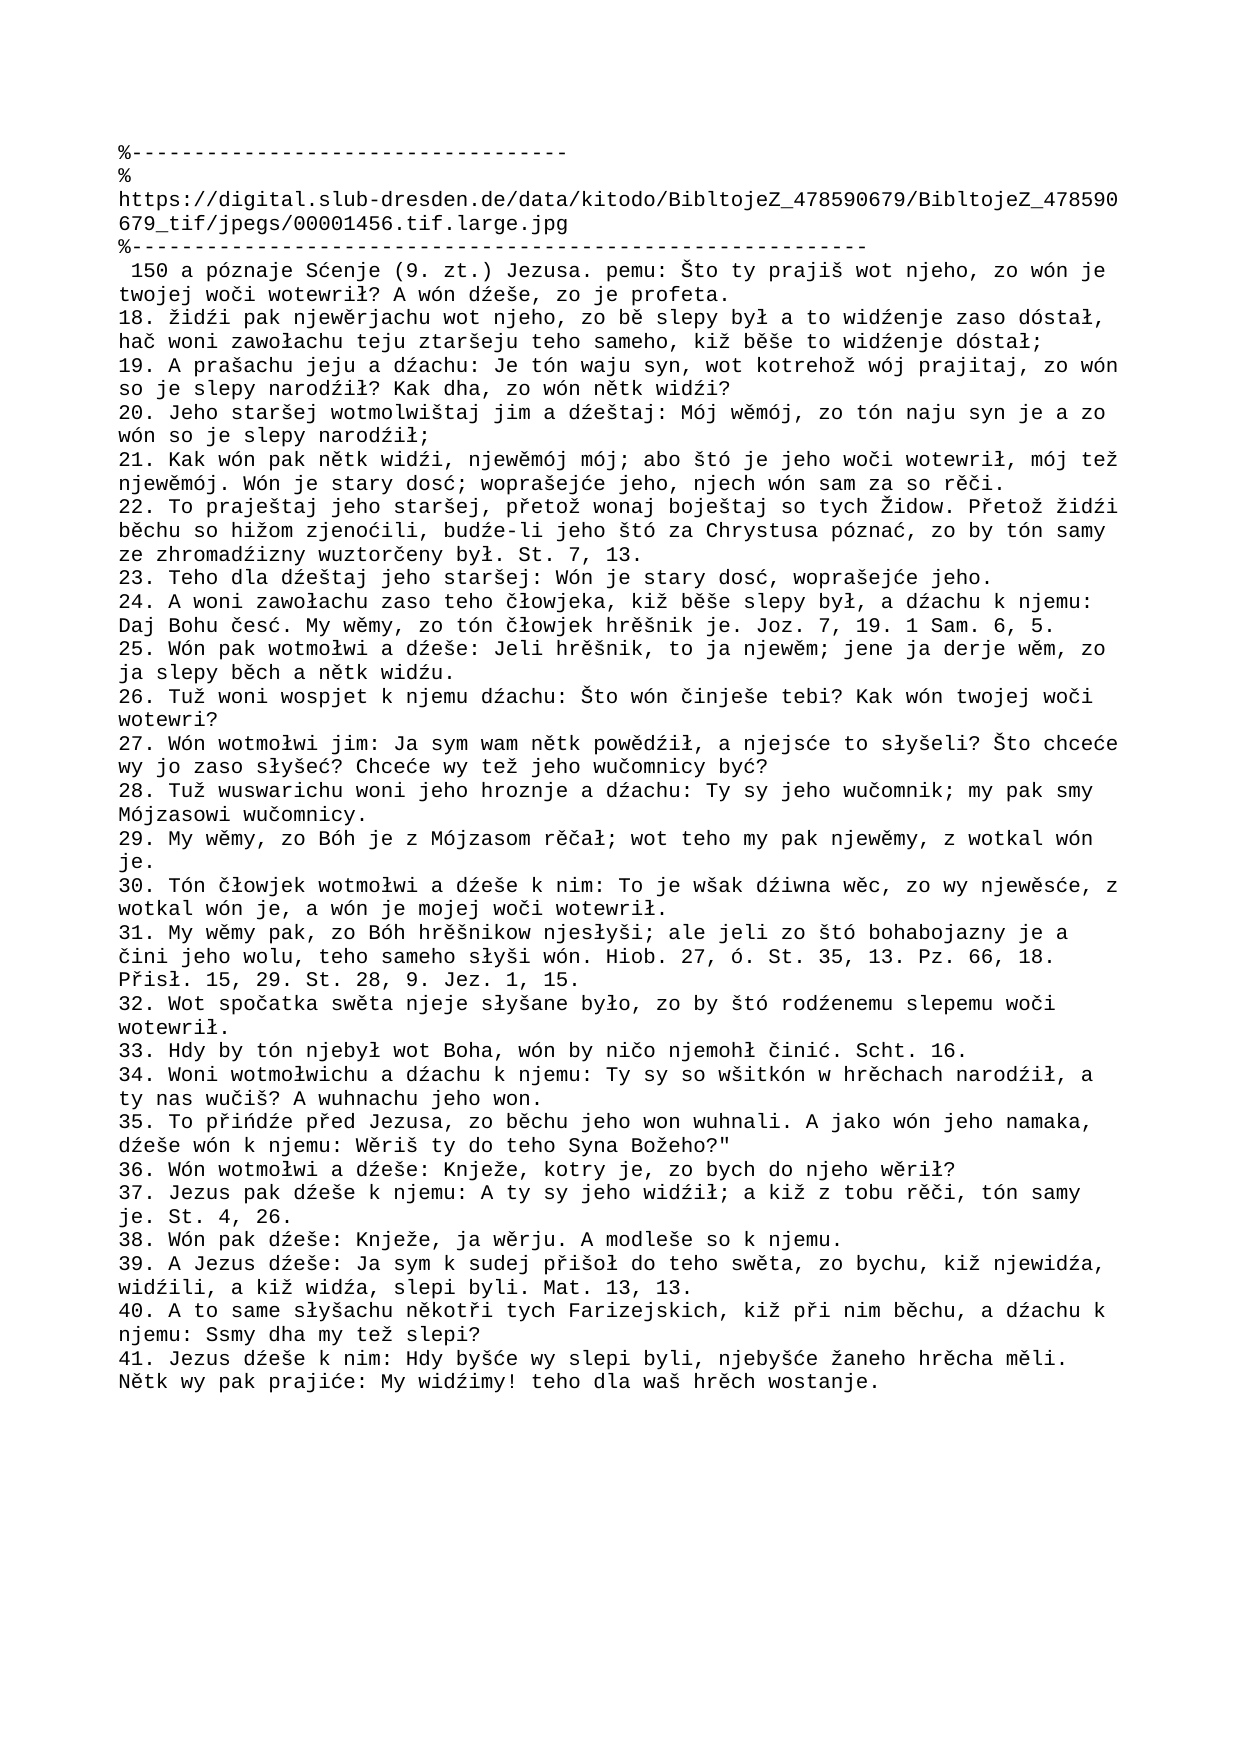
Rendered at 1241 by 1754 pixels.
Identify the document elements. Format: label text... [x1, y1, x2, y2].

text 36. Wón wotmołwi a dźeše: Knježe, kotry je, zo bych do njeho wěrił? [118, 1158, 1122, 1182]
text 35. To přińdźe před Jezusa, zo běchu jeho won wuhnali. A jako wón jeho namaka, dźeše wón k njemu: Wěriš ty do teho Syna Božeho?" [118, 1111, 1122, 1158]
text 28. Tuž wuswarichu woni jeho hroznje a dźachu: Ty sy jeho wučomnik; my pak smy Mójzasowi wučomnicy. [118, 780, 1122, 827]
text 26. Tuž woni wospjet k njemu dźachu: Što wón činješe tebi? Kak wón twojej woči wotewri? [118, 686, 1122, 733]
text 41. Jezus dźeše k nim: Hdy byšće wy slepi byli, njebyšće žaneho hrěcha měli. Nětk wy pak prajiće: My widźimy! teho dla waš hrěch wostanje. [118, 1348, 1122, 1395]
text 19. A prašachu jeju a dźachu: Je tón waju syn, wot kotrehož wój prajitaj, zo wón so je slepy narodźił? Kak dha, zo wón nětk widźi? [118, 354, 1122, 402]
text 18. židźi pak njewěrjachu wot njeho, zo bě slepy był a to widźenje zaso dóstał, hač woni zawołachu teju ztaršeju teho sameho, kiž běše to widźenje dóstał; [118, 307, 1122, 354]
text 27. Wón wotmołwi jim: Ja sym wam nětk powědźił, a njejsće to słyšeli? Što chceće wy jo zaso słyšeć? Chceće wy tež jeho wučomnicy być? [118, 733, 1122, 780]
text 37. Jezus pak dźeše k njemu: A ty sy jeho widźił; a kiž z tobu rěči, tón samy je. St. 4, 26. [118, 1182, 1122, 1229]
text 150 a póznaje Sćenje (9. zt.) Jezusa. pemu: Što ty prajiš wot njeho, zo wón je twojej woči wotewrił? A wón dźeše, zo je profeta. [118, 260, 1122, 307]
text 24. A woni zawołachu zaso teho čłowjeka, kiž běše slepy był, a dźachu k njemu: Daj Bohu česć. My wěmy, zo tón čłowjek hrěšnik je. Joz. 7, 19. 1 Sam. 6, 5. [118, 591, 1122, 638]
text 33. Hdy by tón njebył wot Boha, wón by ničo njemohł činić. Scht. 16. [118, 1040, 1122, 1064]
text %----------------------------------------------------------- [118, 236, 1122, 260]
text 40. A to same słyšachu někotři tych Farizejskich, kiž při nim běchu, a dźachu k njemu: Ssmy dha my tež slepi? [118, 1300, 1122, 1348]
text 21. Kak wón pak nětk widźi, njewěmój mój; abo štó je jeho woči wotewrił, mój tež njewěmój. Wón je stary dosć; woprašejće jeho, njech wón sam za so rěči. [118, 449, 1122, 496]
text %----------------------------------- [118, 142, 1122, 165]
text 38. Wón pak dźeše: Knježe, ja wěrju. A modleše so k njemu. [118, 1229, 1122, 1253]
text 22. To praještaj jeho staršej, přetož wonaj boještaj so tych Židow. Přetož židźi běchu so hižom zjenoćili, budźe-li jeho štó za Chrystusa póznać, zo by tón samy ze zhromadźizny wuztorčeny był. St. 7, 13. [118, 496, 1122, 567]
text 20. Jeho staršej wotmolwištaj jim a dźeštaj: Mój wěmój, zo tón naju syn je a zo wón so je slepy narodźił; [118, 402, 1122, 449]
text 25. Wón pak wotmołwi a dźeše: Jeli hrěšnik, to ja njewěm; jene ja derje wěm, zo ja slepy běch a nětk widźu. [118, 638, 1122, 686]
text 32. Wot spočatka swěta njeje słyšane było, zo by štó rodźenemu slepemu woči wotewrił. [118, 993, 1122, 1040]
text 29. My wěmy, zo Bóh je z Mójzasom rěčał; wot teho my pak njewěmy, z wotkal wón je. [118, 827, 1122, 875]
text 39. A Jezus dźeše: Ja sym k sudej přišoł do teho swěta, zo bychu, kiž njewidźa, widźili, a kiž widźa, slepi byli. Mat. 13, 13. [118, 1253, 1122, 1300]
text % https://digital.slub-dresden.de/data/kitodo/BibltojeZ_478590679/BibltojeZ_478590679_tif/jpegs/00001456.tif.large.jpg [118, 165, 1122, 236]
text 30. Tón čłowjek wotmołwi a dźeše k nim: To je wšak dźiwna wěc, zo wy njewěsće, z wotkal wón je, a wón je mojej woči wotewrił. [118, 875, 1122, 922]
text 23. Teho dla dźeštaj jeho staršej: Wón je stary dosć, woprašejće jeho. [118, 567, 1122, 591]
text 34. Woni wotmołwichu a dźachu k njemu: Ty sy so wšitkón w hrěchach narodźił, a ty nas wučiš? A wuhnachu jeho won. [118, 1064, 1122, 1111]
text 31. My wěmy pak, zo Bóh hrěšnikow njesłyši; ale jeli zo štó bohabojazny je a čini jeho wolu, teho sameho słyši wón. Hiob. 27, ó. St. 35, 13. Pz. 66, 18. Přisł. 15, 29. St. 28, 9. Jez. 1, 15. [118, 922, 1122, 993]
